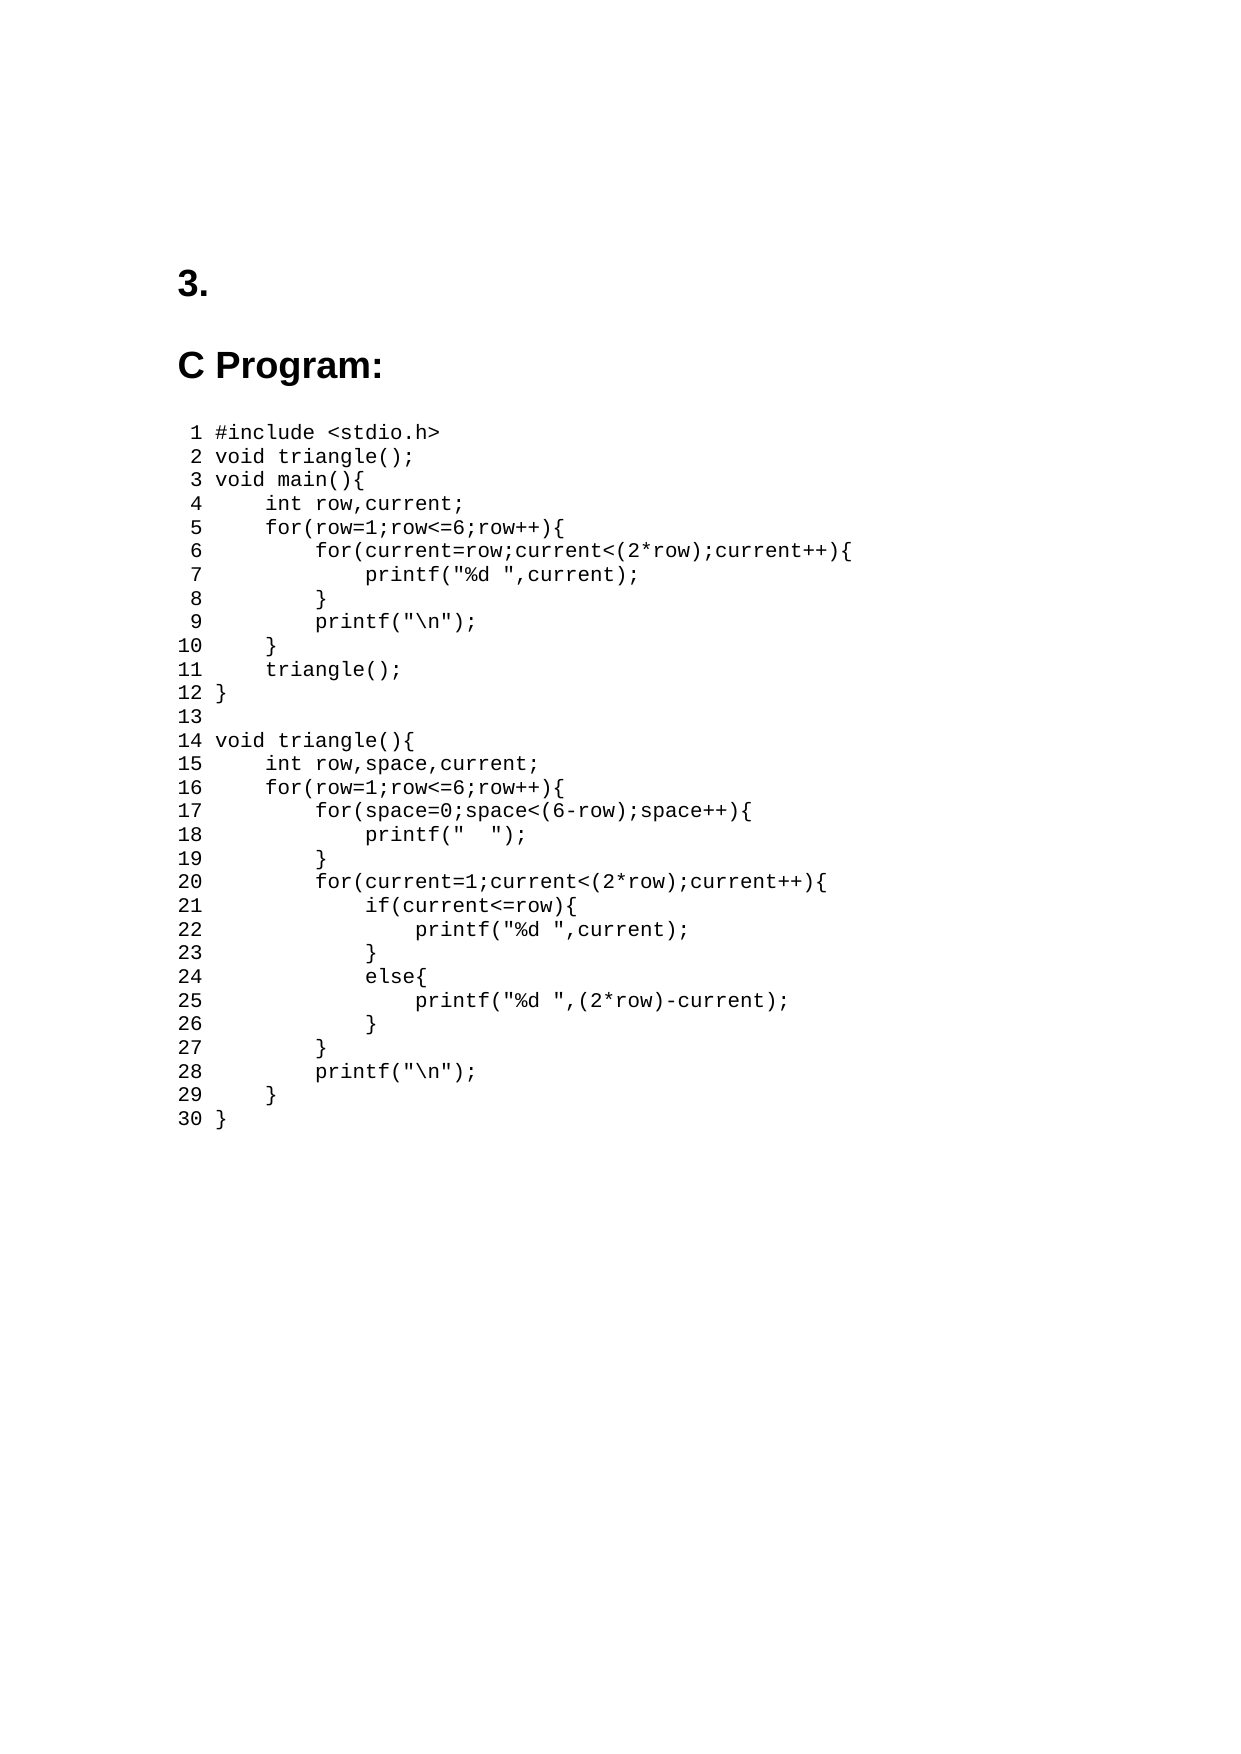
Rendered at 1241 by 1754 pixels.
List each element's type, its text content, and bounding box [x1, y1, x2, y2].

text 26 } [177, 1013, 1122, 1037]
text 10 } [177, 635, 1122, 659]
text 7 printf("%d ",current); [177, 564, 1122, 588]
text 13 [177, 706, 1122, 729]
subtitle 3. [177, 261, 1122, 305]
text 4 int row,current; [177, 493, 1122, 517]
text 6 for(current=row;current<(2*row);current++){ [177, 540, 1122, 564]
text 17 for(space=0;space<(6-row);space++){ [177, 801, 1122, 824]
text 24 else{ [177, 966, 1122, 990]
text 11 triangle(); [177, 659, 1122, 682]
text 23 } [177, 942, 1122, 966]
text 21 if(current<=row){ [177, 895, 1122, 919]
text 19 } [177, 848, 1122, 871]
text 2 void triangle(); [177, 446, 1122, 469]
text 5 for(row=1;row<=6;row++){ [177, 517, 1122, 540]
text 25 printf("%d ",(2*row)-current); [177, 990, 1122, 1013]
text 15 int row,space,current; [177, 753, 1122, 777]
text 1 #include <stdio.h> [177, 422, 1122, 446]
text 3 void main(){ [177, 469, 1122, 493]
text 28 printf("\n"); [177, 1061, 1122, 1084]
text 9 printf("\n"); [177, 611, 1122, 635]
text 14 void triangle(){ [177, 729, 1122, 753]
text 8 } [177, 588, 1122, 611]
text 27 } [177, 1037, 1122, 1061]
text 20 for(current=1;current<(2*row);current++){ [177, 871, 1122, 895]
text 16 for(row=1;row<=6;row++){ [177, 777, 1122, 801]
text 18 printf(" "); [177, 824, 1122, 848]
subtitle C Program: [177, 342, 1122, 386]
text 22 printf("%d ",current); [177, 919, 1122, 942]
text 29 } [177, 1084, 1122, 1108]
text 12 } [177, 682, 1122, 706]
text 30 } [177, 1108, 1122, 1132]
